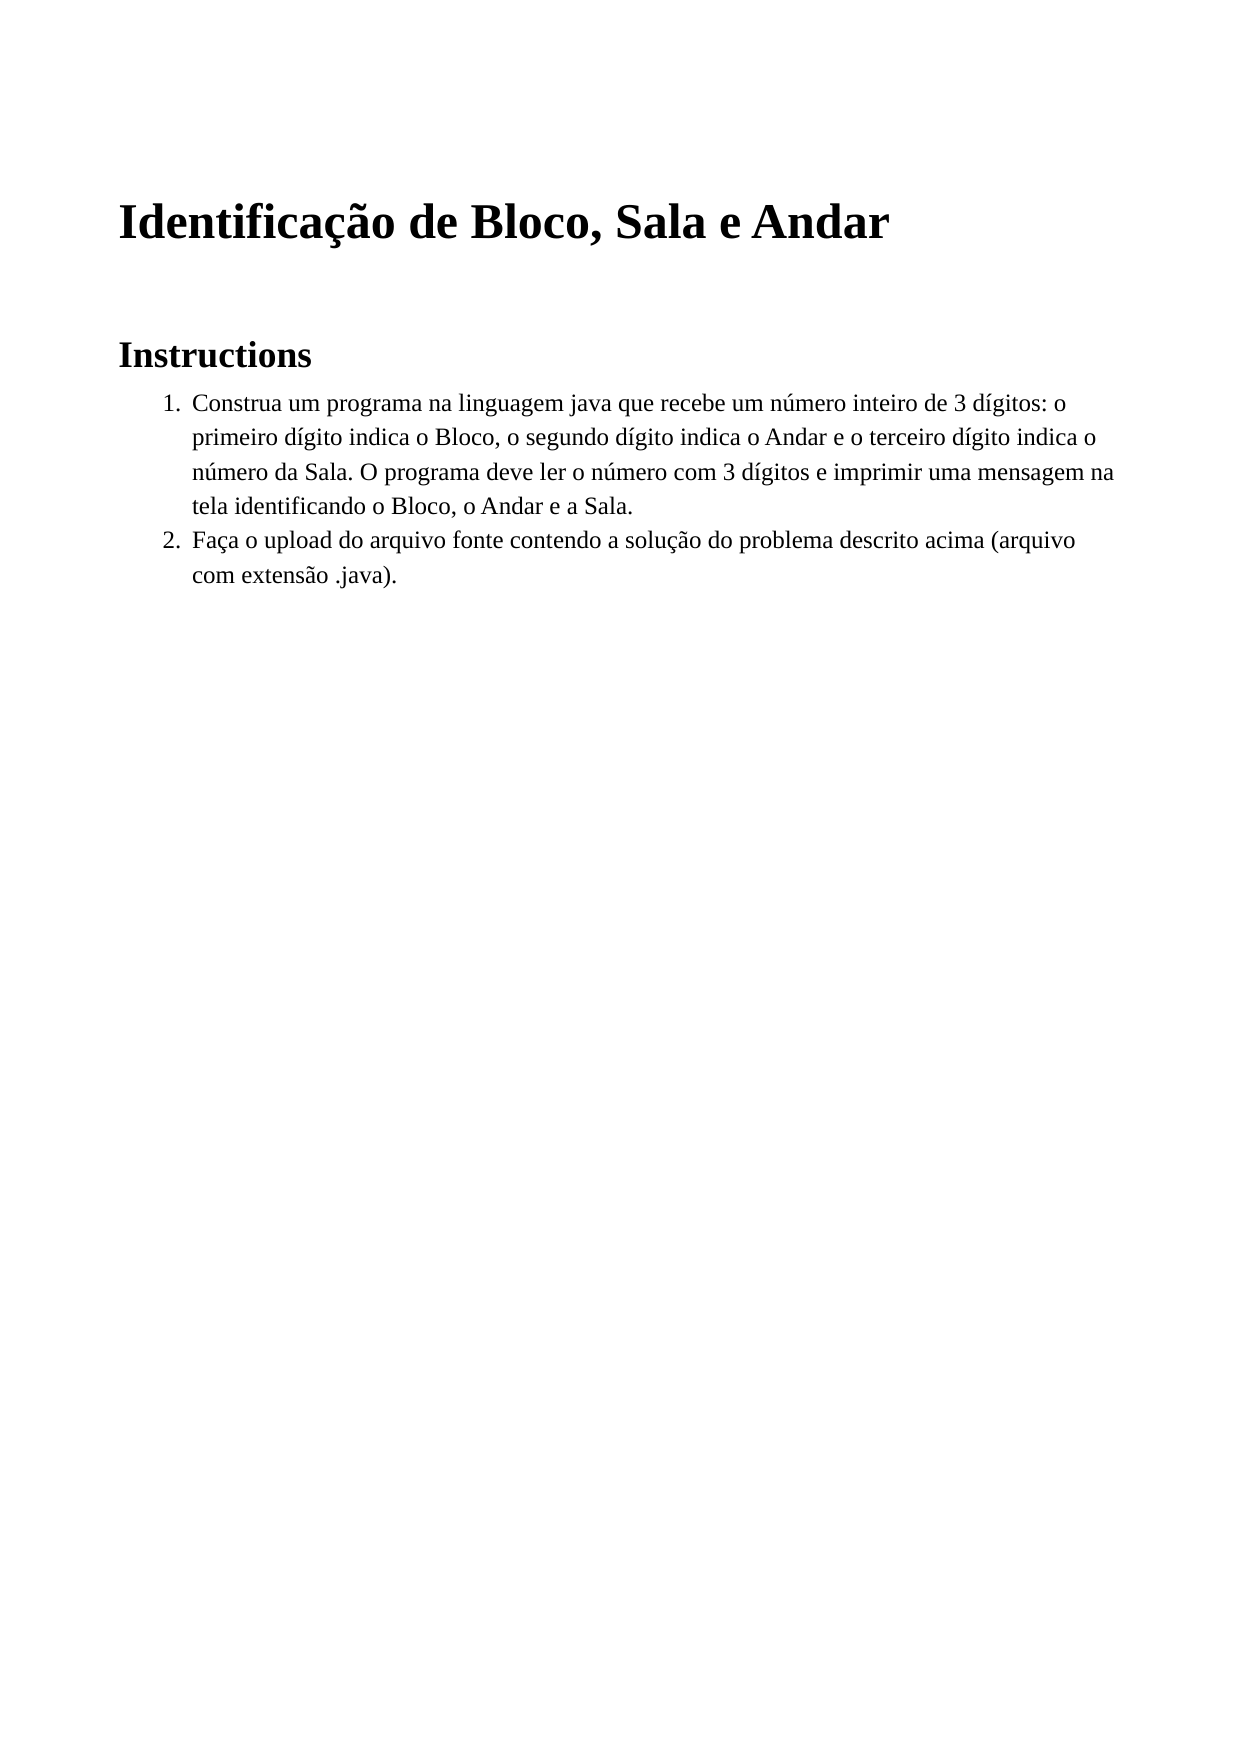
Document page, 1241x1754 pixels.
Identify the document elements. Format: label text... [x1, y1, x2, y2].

subtitle Identificação de Bloco, Sala e Andar [118, 192, 1122, 250]
subtitle Instructions [118, 332, 1122, 375]
list Construa um programa na linguagem java que recebe um número inteiro de 3 dígitos: o primeiro dígito indica o Bloco, o segundo dígito indica o Andar e o terceiro dígito indica o número da Sala. O programa deve ler o número com 3 dígitos e imprimir uma mensagem na tela identificando o Bloco, o Andar e a Sala. [162, 388, 1122, 520]
list Faça o upload do arquivo fonte contendo a solução do problema descrito acima (arquivo com extensão .java). [162, 526, 1122, 589]
